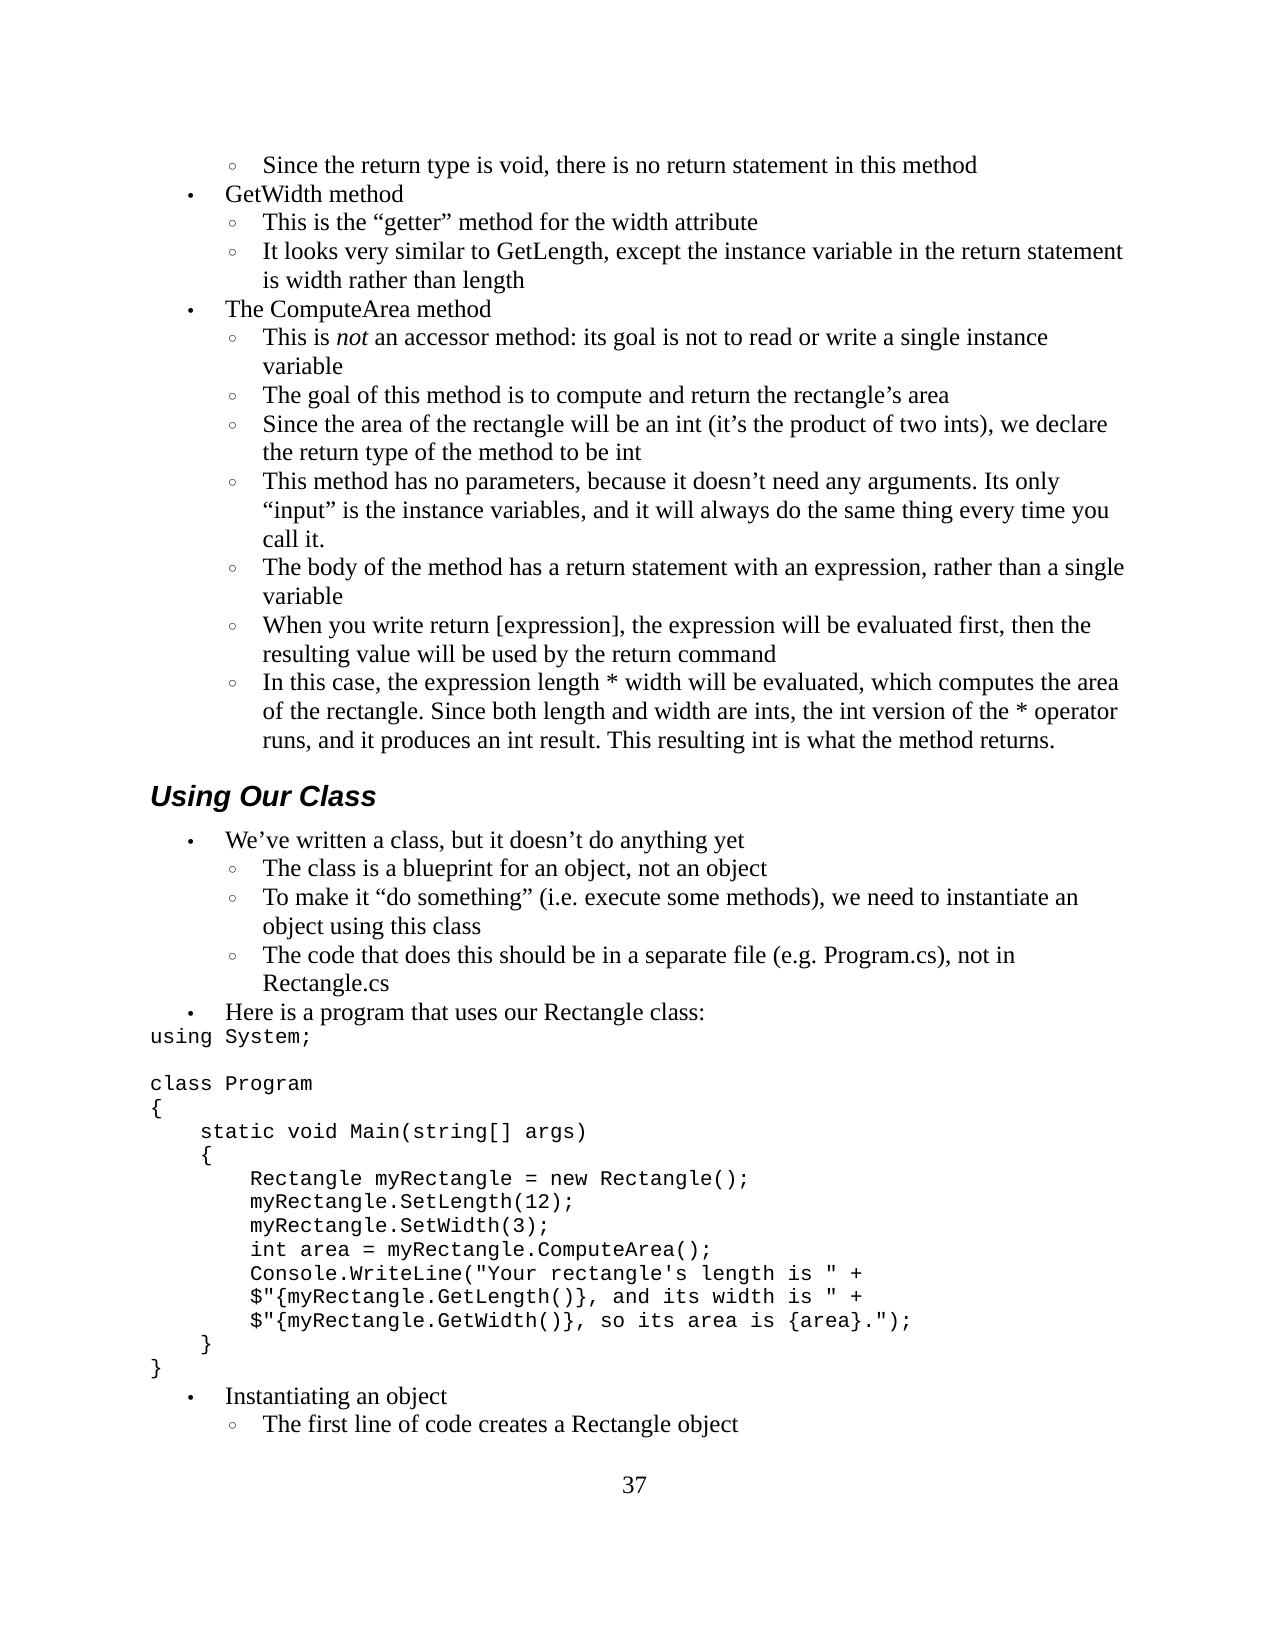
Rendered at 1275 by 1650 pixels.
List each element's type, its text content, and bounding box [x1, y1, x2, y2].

text { [150, 1097, 1125, 1121]
text Rectangle myRectangle = new Rectangle(); [150, 1168, 1125, 1192]
text static void Main(string[] args) [150, 1121, 1125, 1144]
list We’ve written a class, but it doesn’t do anything yet [187, 825, 1125, 853]
list To make it “do something” (i.e. execute some methods), we need to instantiate an object using this class [225, 882, 1125, 940]
list GetWidth method [187, 179, 1125, 207]
list Here is a program that uses our Rectangle class: [187, 997, 1125, 1026]
list When you write return [expression], the expression will be evaluated first, then the resulting value will be used by the return command [225, 610, 1125, 667]
list The goal of this method is to compute and return the rectangle’s area [225, 380, 1125, 409]
subtitle Using Our Class [150, 779, 1125, 812]
list Since the area of the rectangle will be an int (it’s the product of two ints), we declare the return type of the method to be int [225, 409, 1125, 466]
text int area = myRectangle.ComputeArea(); [150, 1239, 1125, 1262]
text $"{myRectangle.GetLength()}, and its width is " + [150, 1286, 1125, 1310]
text } [150, 1333, 1125, 1357]
text using System; [150, 1026, 1125, 1050]
list In this case, the expression length * width will be evaluated, which computes the area of the rectangle. Since both length and width are ints, the int version of the * operator runs, and it produces an int result. This resulting int is what the method returns. [225, 667, 1125, 754]
list This is the “getter” method for the width attribute [225, 207, 1125, 236]
text Console.WriteLine("Your rectangle's length is " + [150, 1262, 1125, 1286]
list The class is a blueprint for an object, not an object [225, 853, 1125, 882]
list The code that does this should be in a separate file (e.g. Program.cs), not in Rectangle.cs [225, 940, 1125, 997]
list The first line of code creates a Rectangle object [225, 1409, 1125, 1438]
list Instantiating an object [187, 1381, 1125, 1409]
list This method has no parameters, because it doesn’t need any arguments. Its only “input” is the instance variables, and it will always do the same thing every time you call it. [225, 466, 1125, 552]
text { [150, 1144, 1125, 1168]
text myRectangle.SetWidth(3); [150, 1215, 1125, 1239]
list The ComputeArea method [187, 294, 1125, 322]
text myRectangle.SetLength(12); [150, 1192, 1125, 1215]
text $"{myRectangle.GetWidth()}, so its area is {area}."); [150, 1310, 1125, 1333]
list The body of the method has a return statement with an expression, rather than a single variable [225, 552, 1125, 610]
list This is not an accessor method: its goal is not to read or write a single instance variable [225, 322, 1125, 380]
text class Program [150, 1073, 1125, 1097]
list Since the return type is void, there is no return statement in this method [225, 150, 1125, 179]
text } [150, 1357, 1125, 1381]
list It looks very similar to GetLength, except the instance variable in the return statement is width rather than length [225, 236, 1125, 294]
